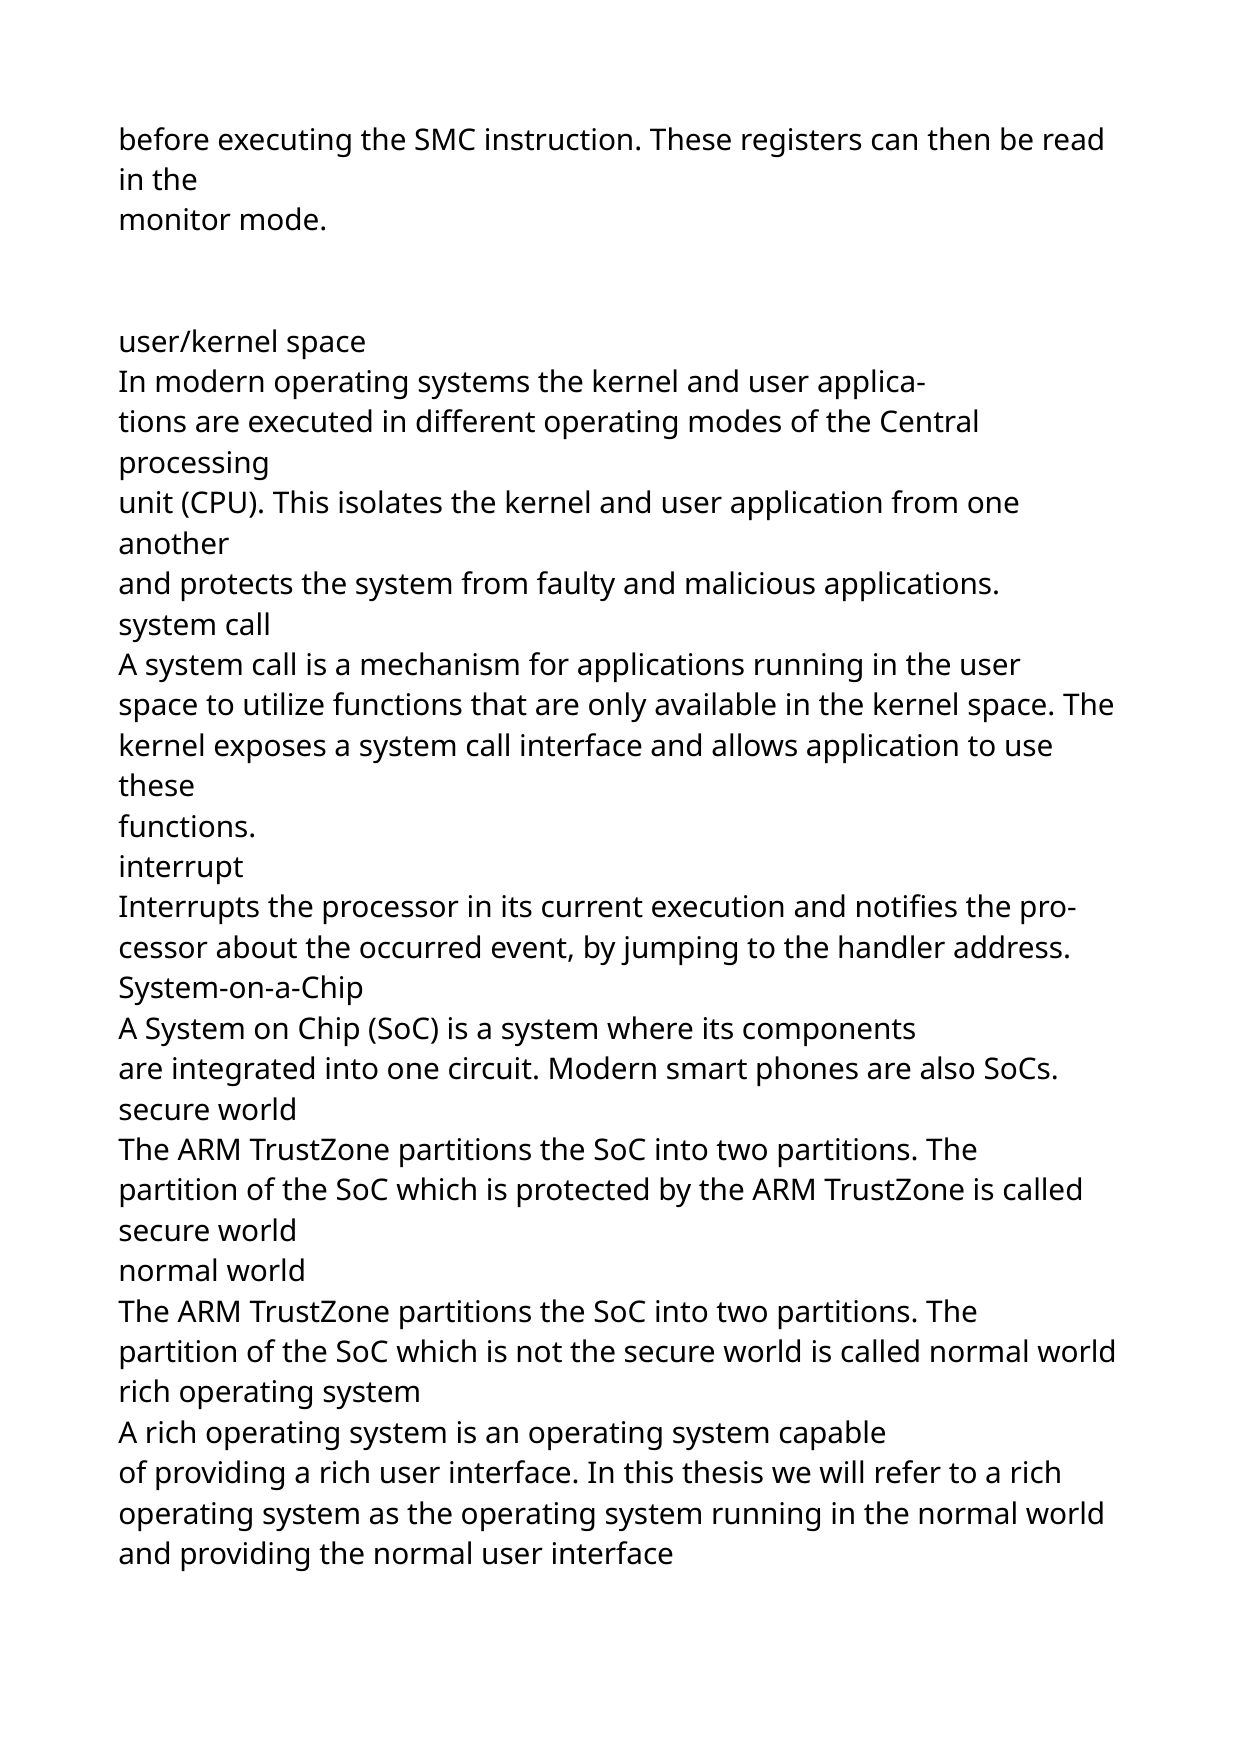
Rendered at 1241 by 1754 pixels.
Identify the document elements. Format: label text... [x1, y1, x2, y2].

text The ARM TrustZone partitions the SoC into two partitions. The [118, 1290, 1122, 1331]
text Interrupts the processor in its current execution and notifies the pro- [118, 886, 1122, 926]
text unit (CPU). This isolates the kernel and user application from one another [118, 482, 1122, 563]
text cessor about the occurred event, by jumping to the handler address. [118, 926, 1122, 967]
text secure world [118, 1209, 1122, 1250]
text normal world [118, 1250, 1122, 1290]
text kernel exposes a system call interface and allows application to use these [118, 724, 1122, 805]
text are integrated into one circuit. Modern smart phones are also SoCs. [118, 1048, 1122, 1088]
text space to utilize functions that are only available in the kernel space. The [118, 684, 1122, 724]
text partition of the SoC which is protected by the ARM TrustZone is called [118, 1169, 1122, 1209]
text monitor mode. [118, 199, 1122, 239]
text user/kernel space [118, 320, 1122, 361]
text interrupt [118, 846, 1122, 886]
text before executing the SMC instruction. These registers can then be read in the [118, 118, 1122, 199]
text system call [118, 603, 1122, 643]
text rich operating system [118, 1371, 1122, 1411]
text operating system as the operating system running in the normal world [118, 1492, 1122, 1533]
text The ARM TrustZone partitions the SoC into two partitions. The [118, 1128, 1122, 1169]
text and providing the normal user interface [118, 1533, 1122, 1573]
text A rich operating system is an operating system capable [118, 1411, 1122, 1452]
text A system call is a mechanism for applications running in the user [118, 643, 1122, 684]
text and protects the system from faulty and malicious applications. [118, 563, 1122, 603]
text A System on Chip (SoC) is a system where its components [118, 1007, 1122, 1048]
text of providing a rich user interface. In this thesis we will refer to a rich [118, 1452, 1122, 1492]
text tions are executed in different operating modes of the Central processing [118, 401, 1122, 482]
text functions. [118, 805, 1122, 846]
text In modern operating systems the kernel and user applica- [118, 361, 1122, 401]
text System-on-a-Chip [118, 967, 1122, 1007]
text partition of the SoC which is not the secure world is called normal world [118, 1331, 1122, 1371]
text secure world [118, 1088, 1122, 1128]
